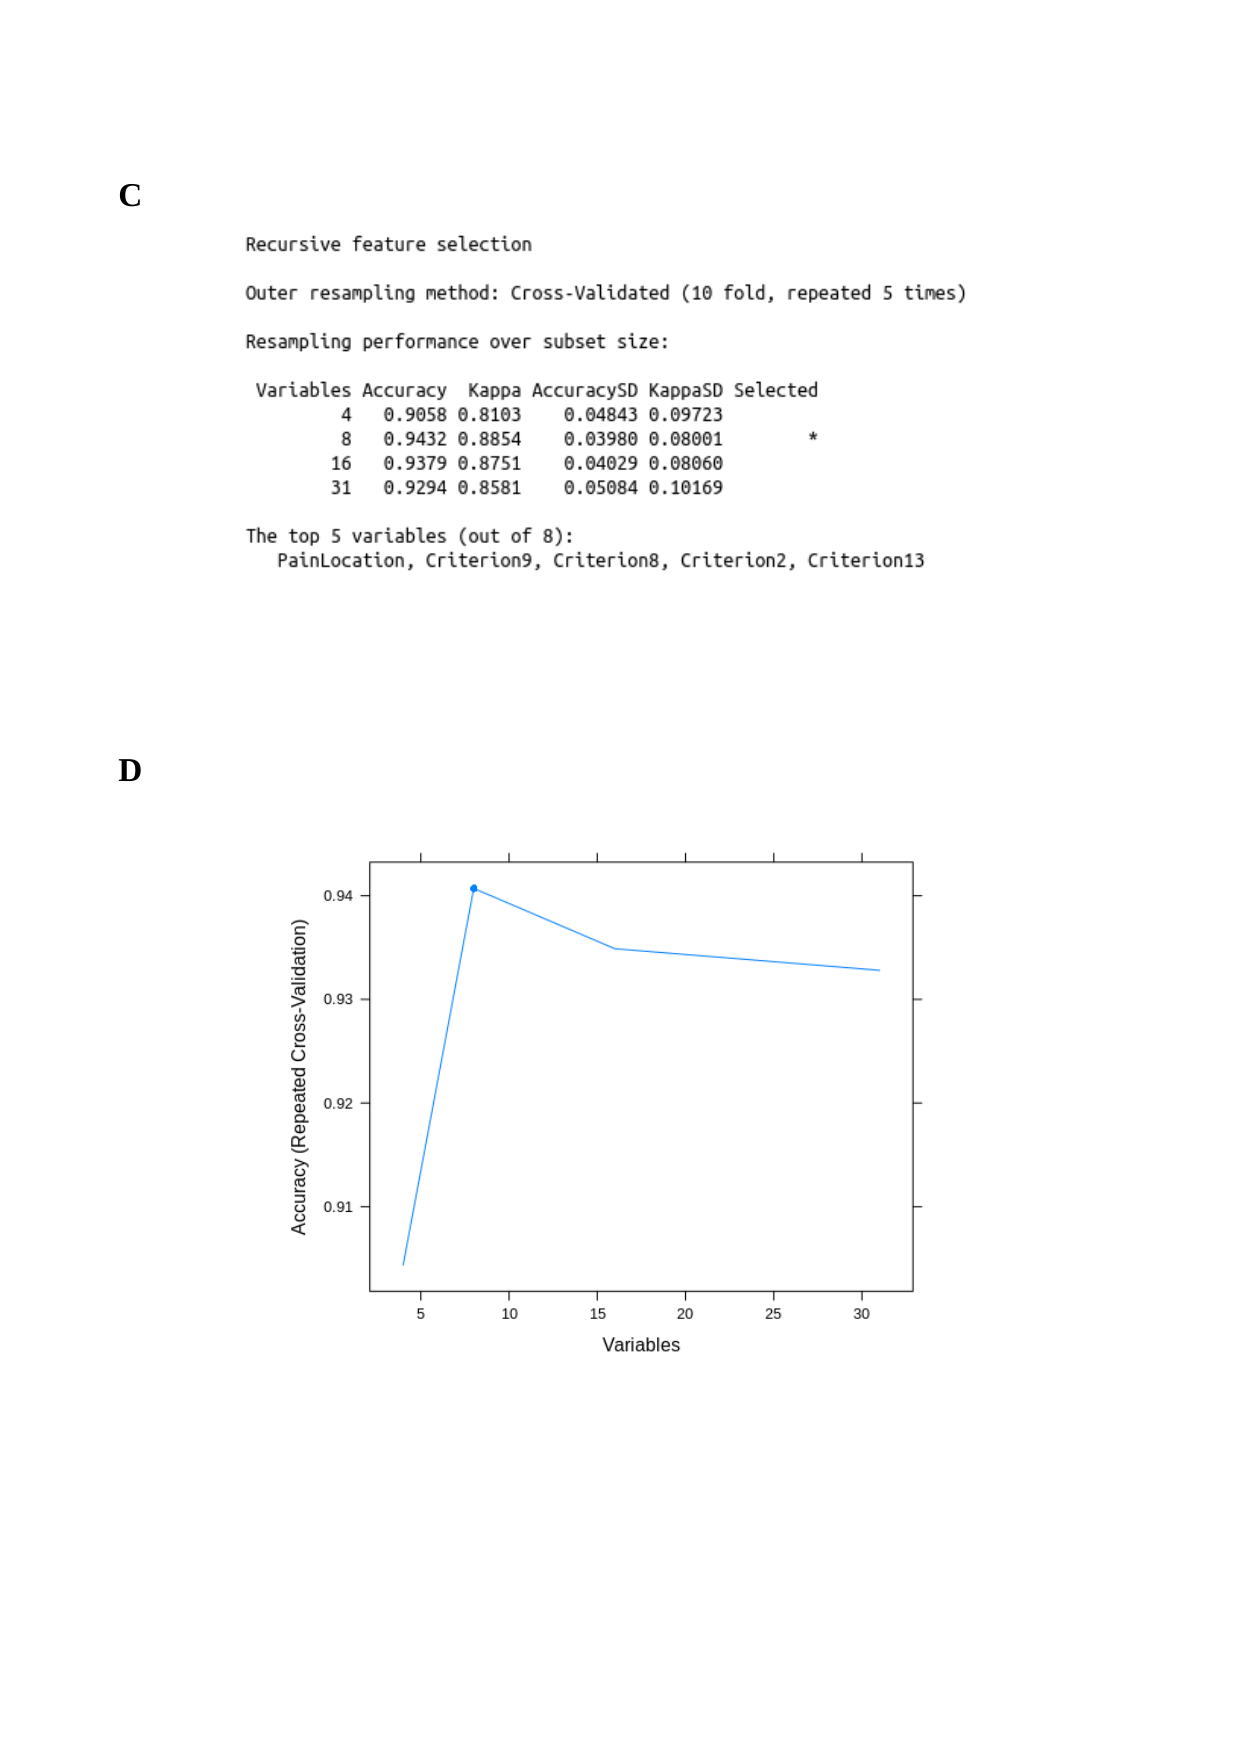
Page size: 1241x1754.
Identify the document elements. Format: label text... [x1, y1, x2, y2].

text C [118, 176, 1122, 214]
text D [118, 751, 1122, 789]
picture [240, 233, 1000, 584]
picture [282, 808, 958, 1370]
